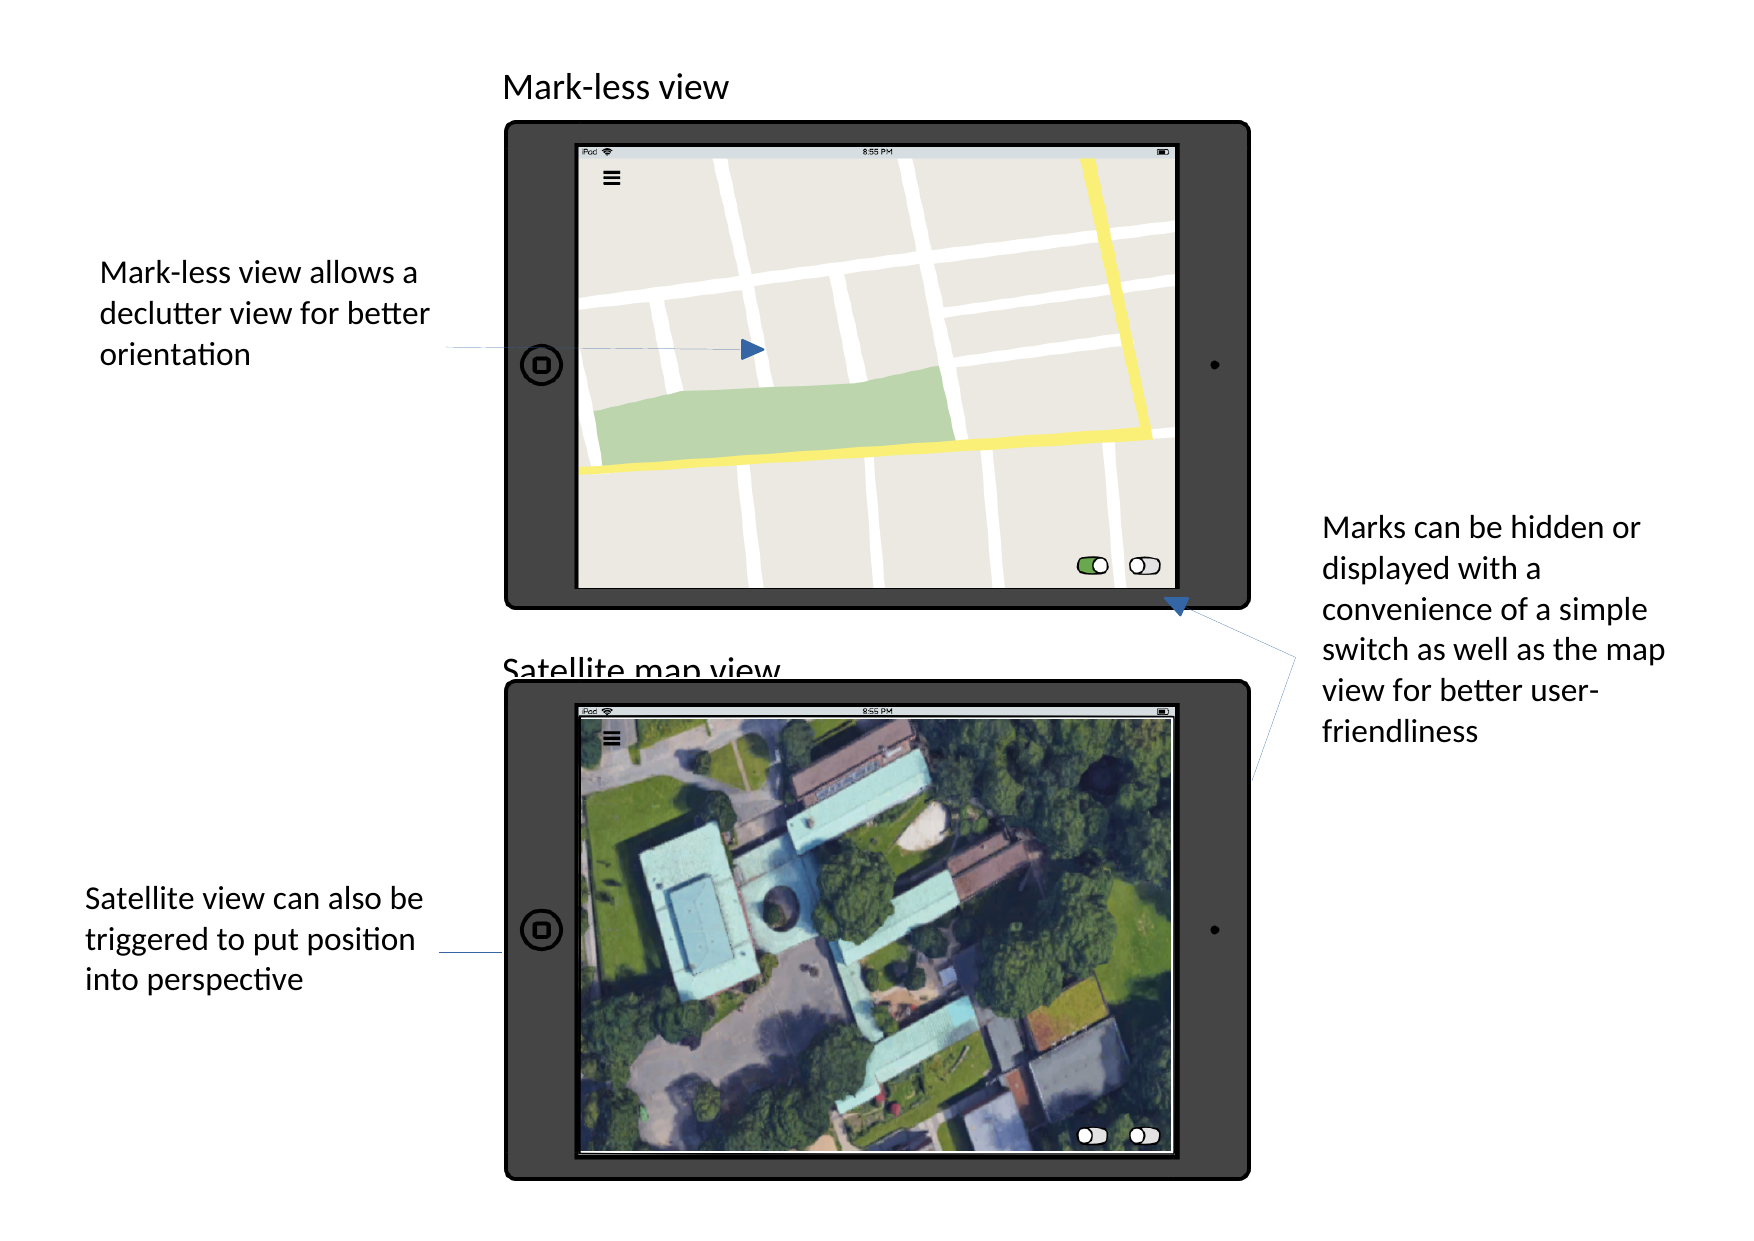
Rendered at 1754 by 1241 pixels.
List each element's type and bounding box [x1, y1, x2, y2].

picture [502, 677, 1252, 1182]
picture [502, 118, 1252, 611]
